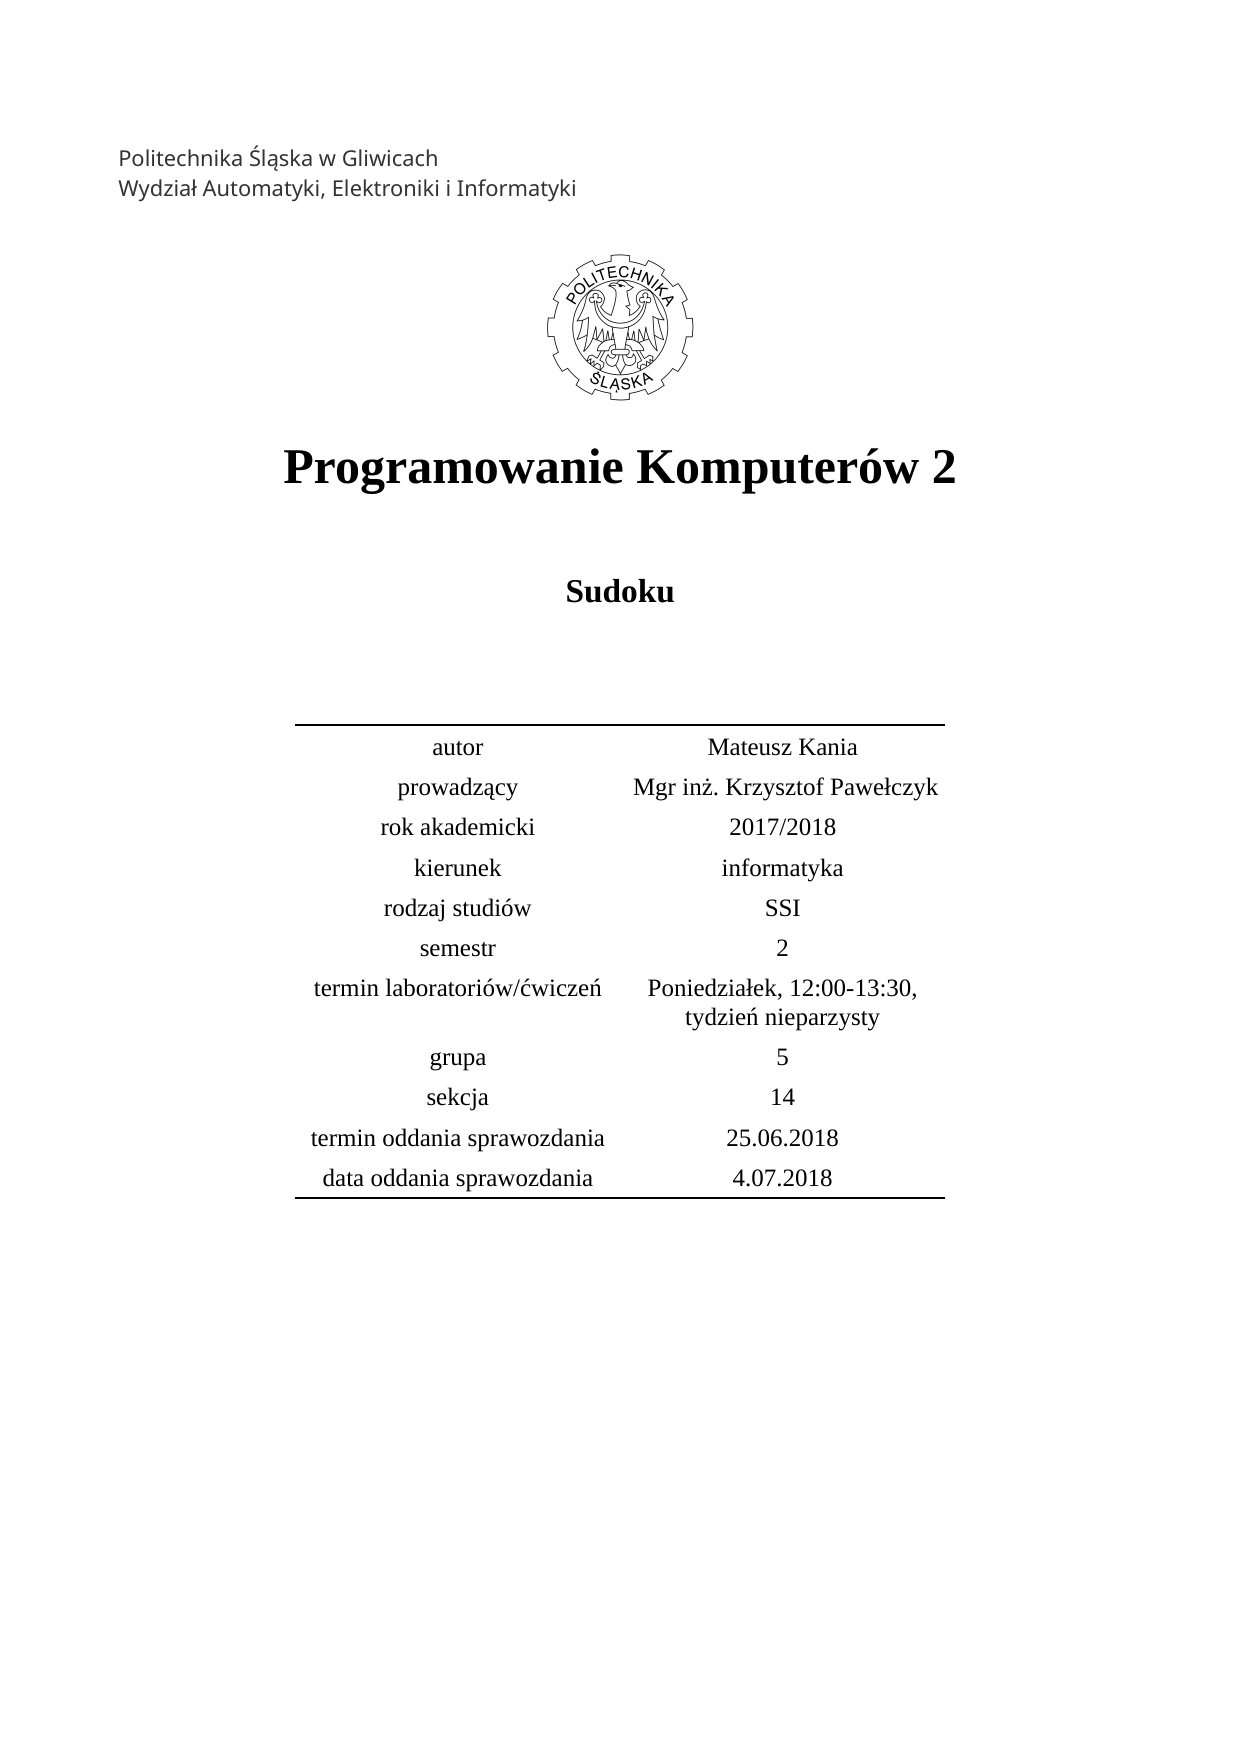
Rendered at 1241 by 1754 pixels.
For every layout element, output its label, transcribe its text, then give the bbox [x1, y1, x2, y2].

table_cell Mgr inż. Krzysztof Pawełczyk [620, 766, 945, 807]
table_cell prowadzący [295, 766, 620, 807]
table_cell sekcja [295, 1077, 620, 1117]
table_cell Poniedziałek, 12:00-13:30, tydzień nieparzysty [620, 968, 945, 1036]
table_cell termin laboratoriów/ćwiczeń [295, 968, 620, 1036]
table_header autor [295, 726, 620, 766]
table_cell 4.07.2018 [620, 1157, 945, 1197]
table_cell data oddania sprawozdania [295, 1157, 620, 1197]
text Sudoku [118, 571, 1122, 609]
table_cell termin oddania sprawozdania [295, 1117, 620, 1157]
picture [538, 244, 702, 407]
table_cell rok akademicki [295, 807, 620, 847]
table_cell semestr [295, 927, 620, 967]
subtitle Politechnika Śląska w Gliwicach [118, 143, 1122, 173]
table_cell rodzaj studiów [295, 887, 620, 927]
table_cell 2017/2018 [620, 807, 945, 847]
table_cell 5 [620, 1036, 945, 1077]
subtitle Wydział Automatyki, Elektroniki i Informatyki [118, 173, 1122, 202]
table_cell 2 [620, 927, 945, 967]
table_header Mateusz Kania [620, 726, 945, 766]
table_cell kierunek [295, 847, 620, 887]
table_cell 14 [620, 1077, 945, 1117]
table_cell 25.06.2018 [620, 1117, 945, 1157]
text Programowanie Komputerów 2 [118, 437, 1122, 494]
table_cell informatyka [620, 847, 945, 887]
table_cell SSI [620, 887, 945, 927]
table_cell grupa [295, 1036, 620, 1077]
